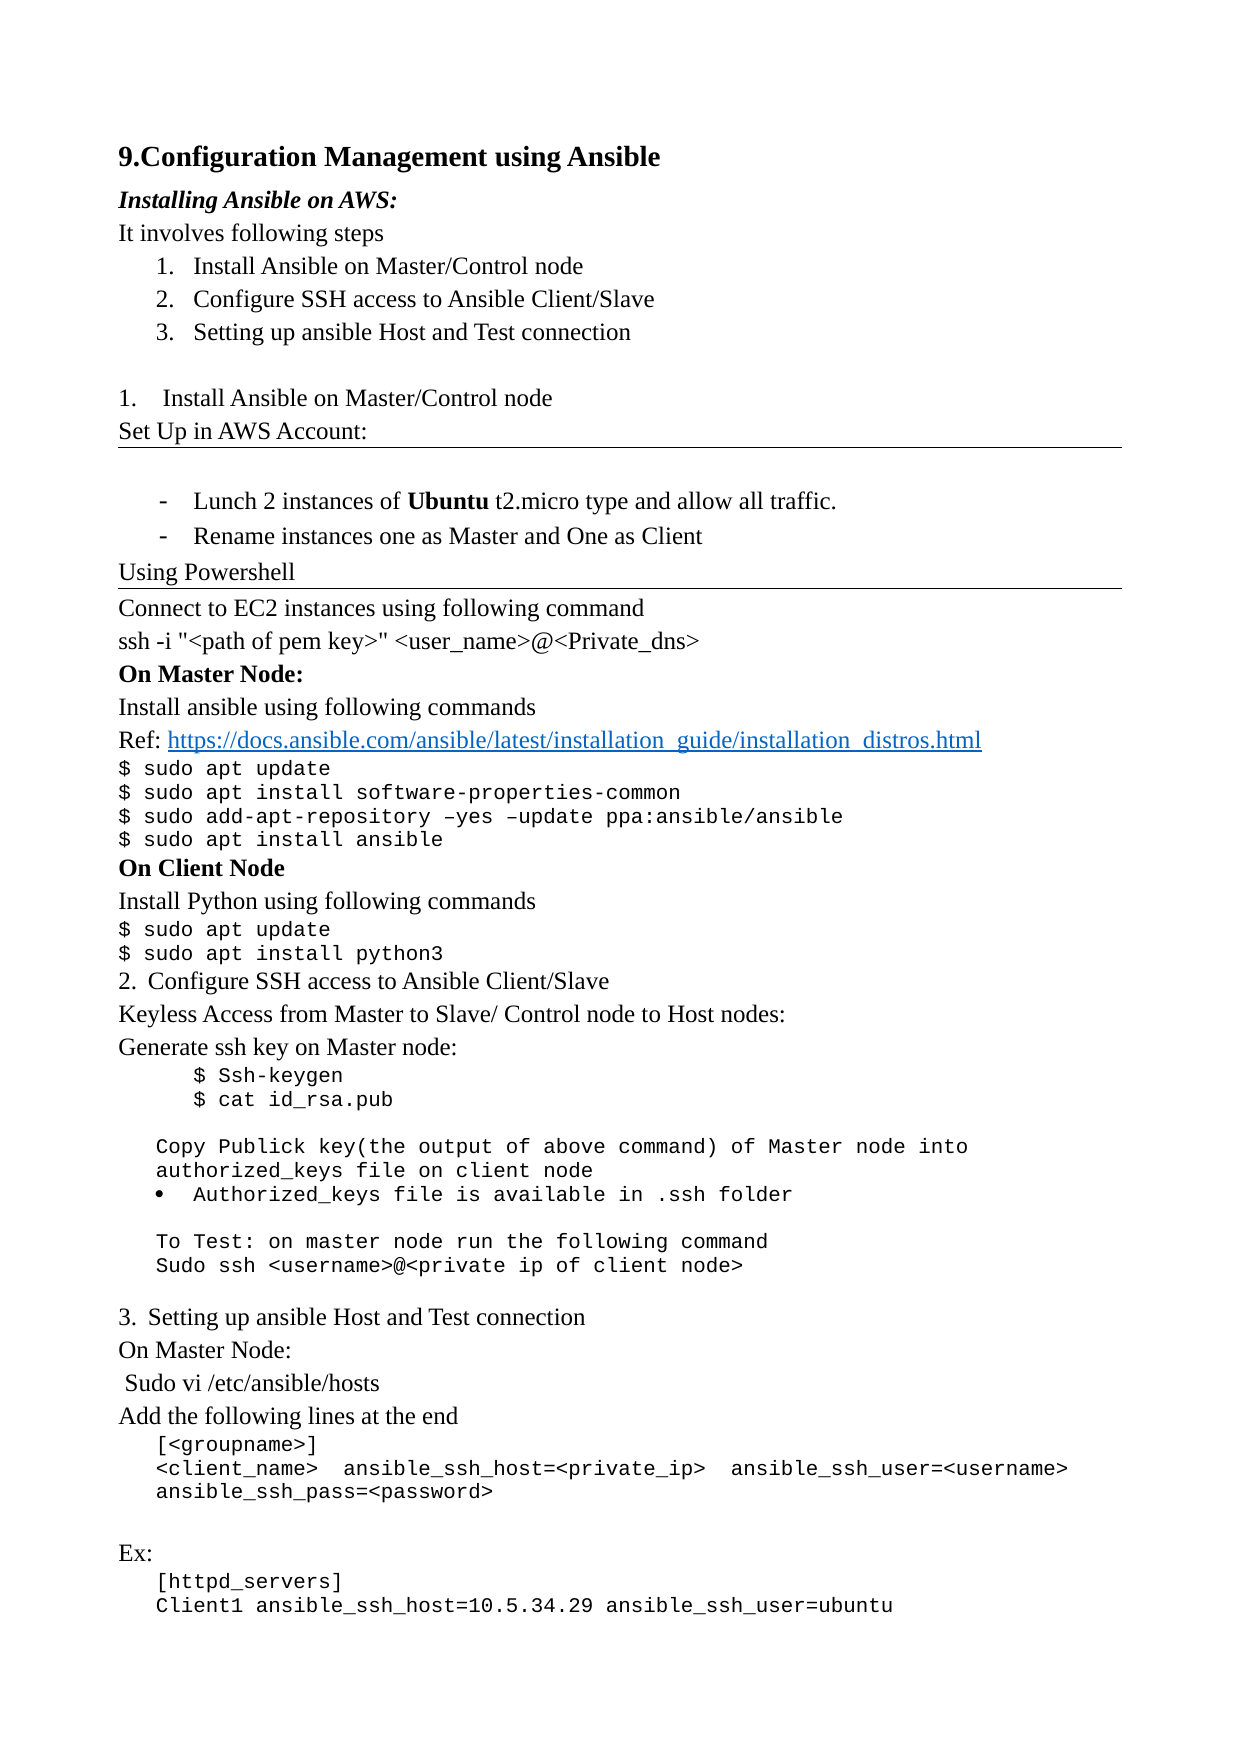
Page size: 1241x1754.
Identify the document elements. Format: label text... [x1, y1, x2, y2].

text On Client Node [118, 853, 1122, 882]
text $ sudo apt install software-properties-common [118, 782, 1122, 806]
subtitle 9.Configuration Management using Ansible [118, 139, 1122, 172]
text Copy Publick key(the output of above command) of Master node into authorized_keys file on client node [156, 1136, 1122, 1184]
text $ sudo apt install python3 [118, 943, 1122, 966]
text Sudo vi /etc/ansible/hosts [118, 1368, 1122, 1397]
list Lunch 2 instances of Ubuntu t2.micro type and allow all traffic. [156, 486, 1122, 517]
text Keyless Access from Master to Slave/ Control node to Host nodes: [118, 999, 1122, 1028]
list Install Ansible on Master/Control node [118, 383, 1122, 412]
text On Master Node: [118, 659, 1122, 688]
text Set Up in AWS Account: [118, 416, 1122, 447]
text Installing Ansible on AWS: [118, 185, 1122, 214]
text Add the following lines at the end [118, 1401, 1122, 1430]
text Generate ssh key on Master node: [118, 1032, 1122, 1061]
text $ sudo apt update [118, 758, 1122, 782]
list Install Ansible on Master/Control node [156, 251, 1122, 280]
list Setting up ansible Host and Test connection [118, 1302, 1122, 1331]
text $ cat id_rsa.pub [118, 1089, 1122, 1113]
text It involves following steps [118, 218, 1122, 247]
text $ sudo apt update [118, 919, 1122, 943]
text [httpd_servers] [156, 1571, 1122, 1594]
text Connect to EC2 instances using following command [118, 593, 1122, 622]
text On Master Node: [118, 1335, 1122, 1364]
text $ sudo add-apt-repository –yes –update ppa:ansible/ansible [118, 806, 1122, 829]
text ssh -i "<path of pem key>" <user_name>@<Private_dns> [118, 626, 1122, 655]
list Rename instances one as Master and One as Client [156, 521, 1122, 552]
text Ref: https://docs.ansible.com/ansible/latest/installation_guide/installation_distros.html [118, 725, 1122, 754]
text $ Ssh-keygen [118, 1065, 1122, 1089]
list Authorized_keys file is available in .ssh folder [156, 1184, 1122, 1207]
text Install ansible using following commands [118, 692, 1122, 721]
text Install Python using following commands [118, 886, 1122, 915]
text Sudo ssh <username>@<private ip of client node> [156, 1254, 1122, 1278]
text Ex: [118, 1538, 1122, 1567]
text <client_name> ansible_ssh_host=<private_ip> ansible_ssh_user=<username> ansible_ssh_pass=<password> [156, 1458, 1122, 1505]
text [<groupname>] [156, 1434, 1122, 1458]
list Setting up ansible Host and Test connection [156, 317, 1122, 346]
text Using Powershell [118, 557, 1122, 588]
text To Test: on master node run the following command [156, 1231, 1122, 1254]
list Configure SSH access to Ansible Client/Slave [156, 284, 1122, 313]
text Client1 ansible_ssh_host=10.5.34.29 ansible_ssh_user=ubuntu [156, 1594, 1122, 1618]
list Configure SSH access to Ansible Client/Slave [118, 966, 1122, 995]
text $ sudo apt install ansible [118, 829, 1122, 853]
